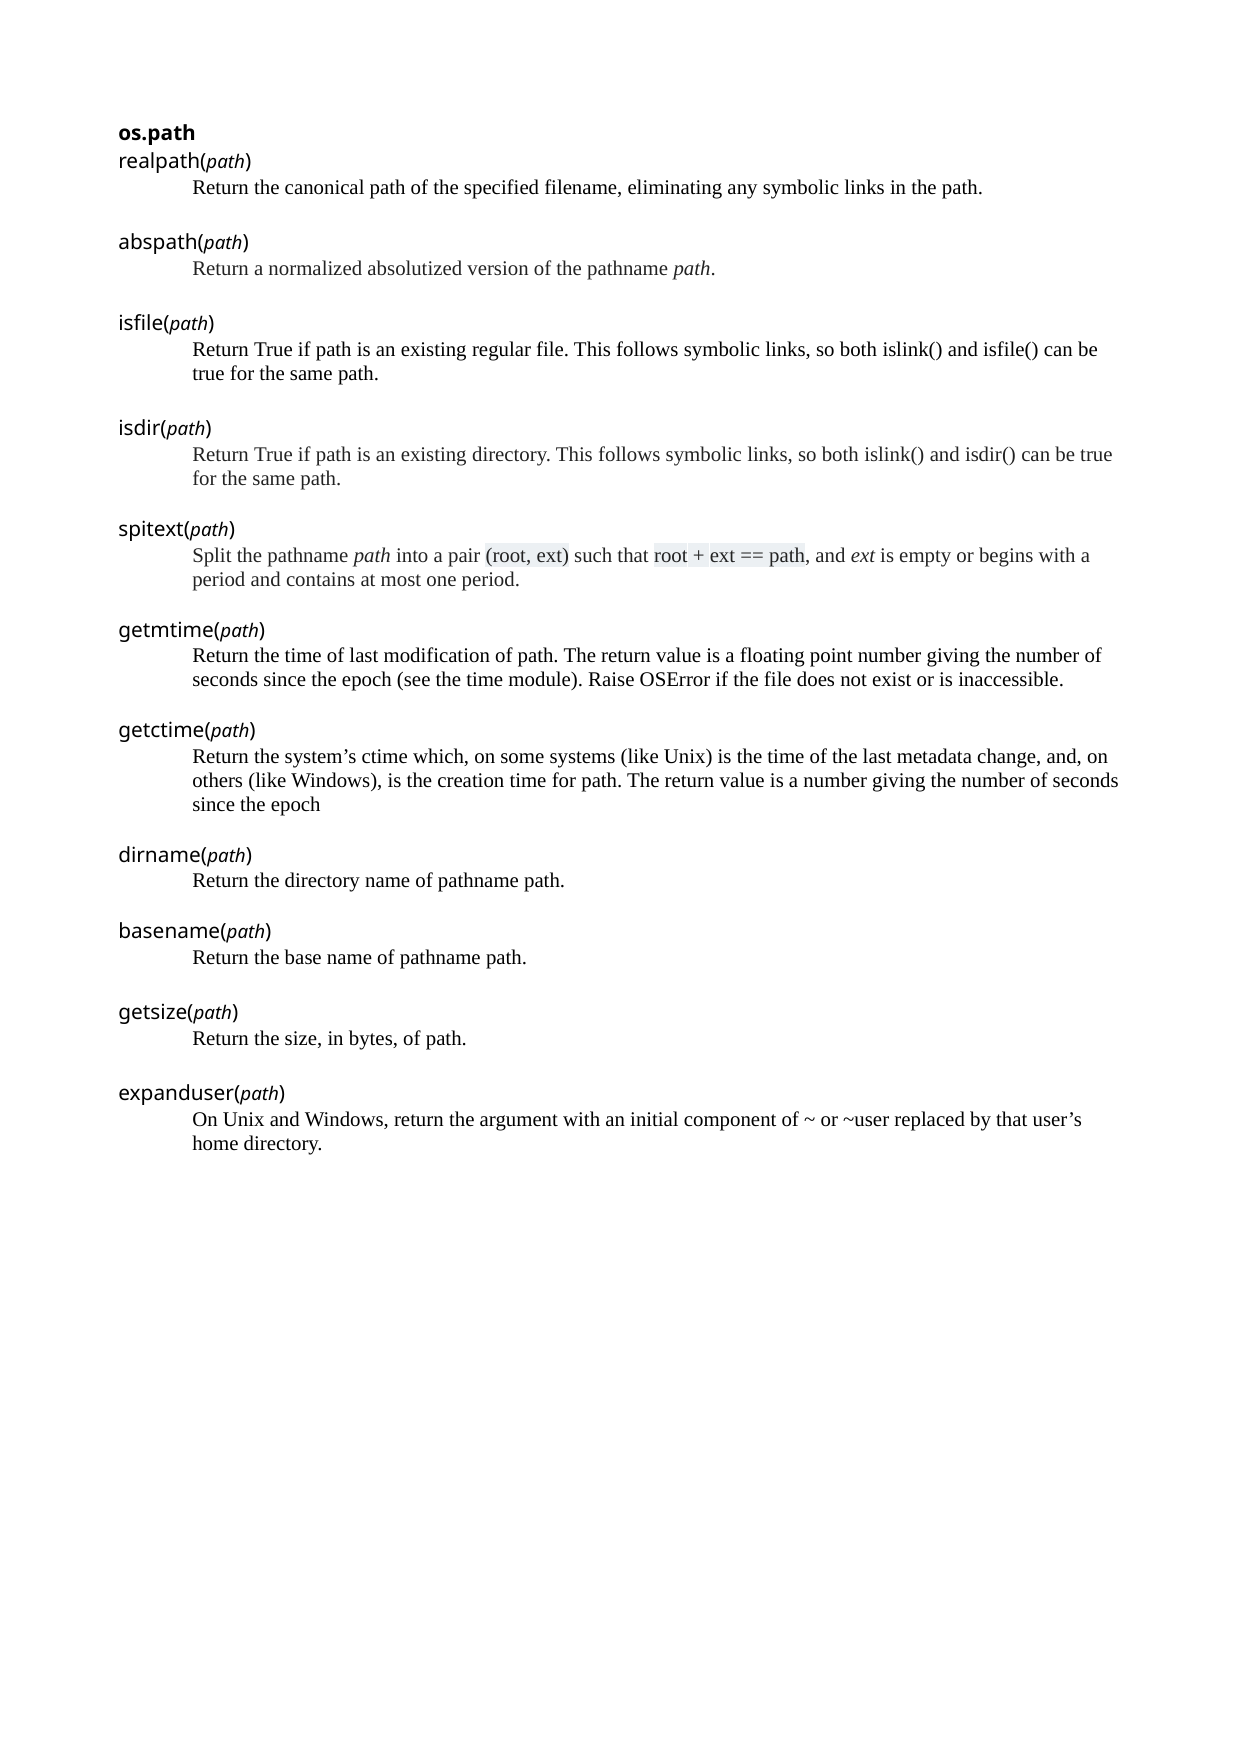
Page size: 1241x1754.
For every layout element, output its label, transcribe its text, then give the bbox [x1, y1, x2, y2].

text abspath(path) [118, 227, 1122, 256]
text Return a normalized absolutized version of the pathname path. [118, 256, 1122, 280]
text expanduser(path) [118, 1078, 1122, 1107]
text Return True if path is an existing regular file. This follows symbolic links, so both islink() and isfile() can be true for the same path. [118, 337, 1122, 385]
text getsize(path) [118, 997, 1122, 1026]
text realpath(path) [118, 147, 1122, 175]
text Return the system’s ctime which, on some systems (like Unix) is the time of the last metadata change, and, on others (like Windows), is the creation time for path. The return value is a number giving the number of seconds since the epoch [118, 744, 1122, 816]
text Return the canonical path of the specified filename, eliminating any symbolic links in the path. [118, 175, 1122, 199]
text Return the size, in bytes, of path. [118, 1026, 1122, 1050]
text isfile(path) [118, 308, 1122, 337]
text Return the time of last modification of path. The return value is a floating point number giving the number of seconds since the epoch (see the time module). Raise OSError if the file does not exist or is inaccessible. [118, 643, 1122, 691]
text On Unix and Windows, return the argument with an initial component of ~ or ~user replaced by that user’s home directory. [118, 1107, 1122, 1155]
text Split the pathname path into a pair (root, ext) such that root + ext == path, and ext is empty or begins with a period and contains at most one period. [118, 542, 1122, 591]
text basename(path) [118, 917, 1122, 945]
text Return the base name of pathname path. [118, 945, 1122, 969]
text getmtime(path) [118, 615, 1122, 643]
text dirname(path) [118, 840, 1122, 868]
text os.path [118, 118, 1122, 147]
text Return the directory name of pathname path. [118, 868, 1122, 892]
text isdir(path) [118, 413, 1122, 442]
text spitext(path) [118, 514, 1122, 542]
text getctime(path) [118, 715, 1122, 744]
text Return True if path is an existing directory. This follows symbolic links, so both islink() and isdir() can be true for the same path. [118, 442, 1122, 490]
